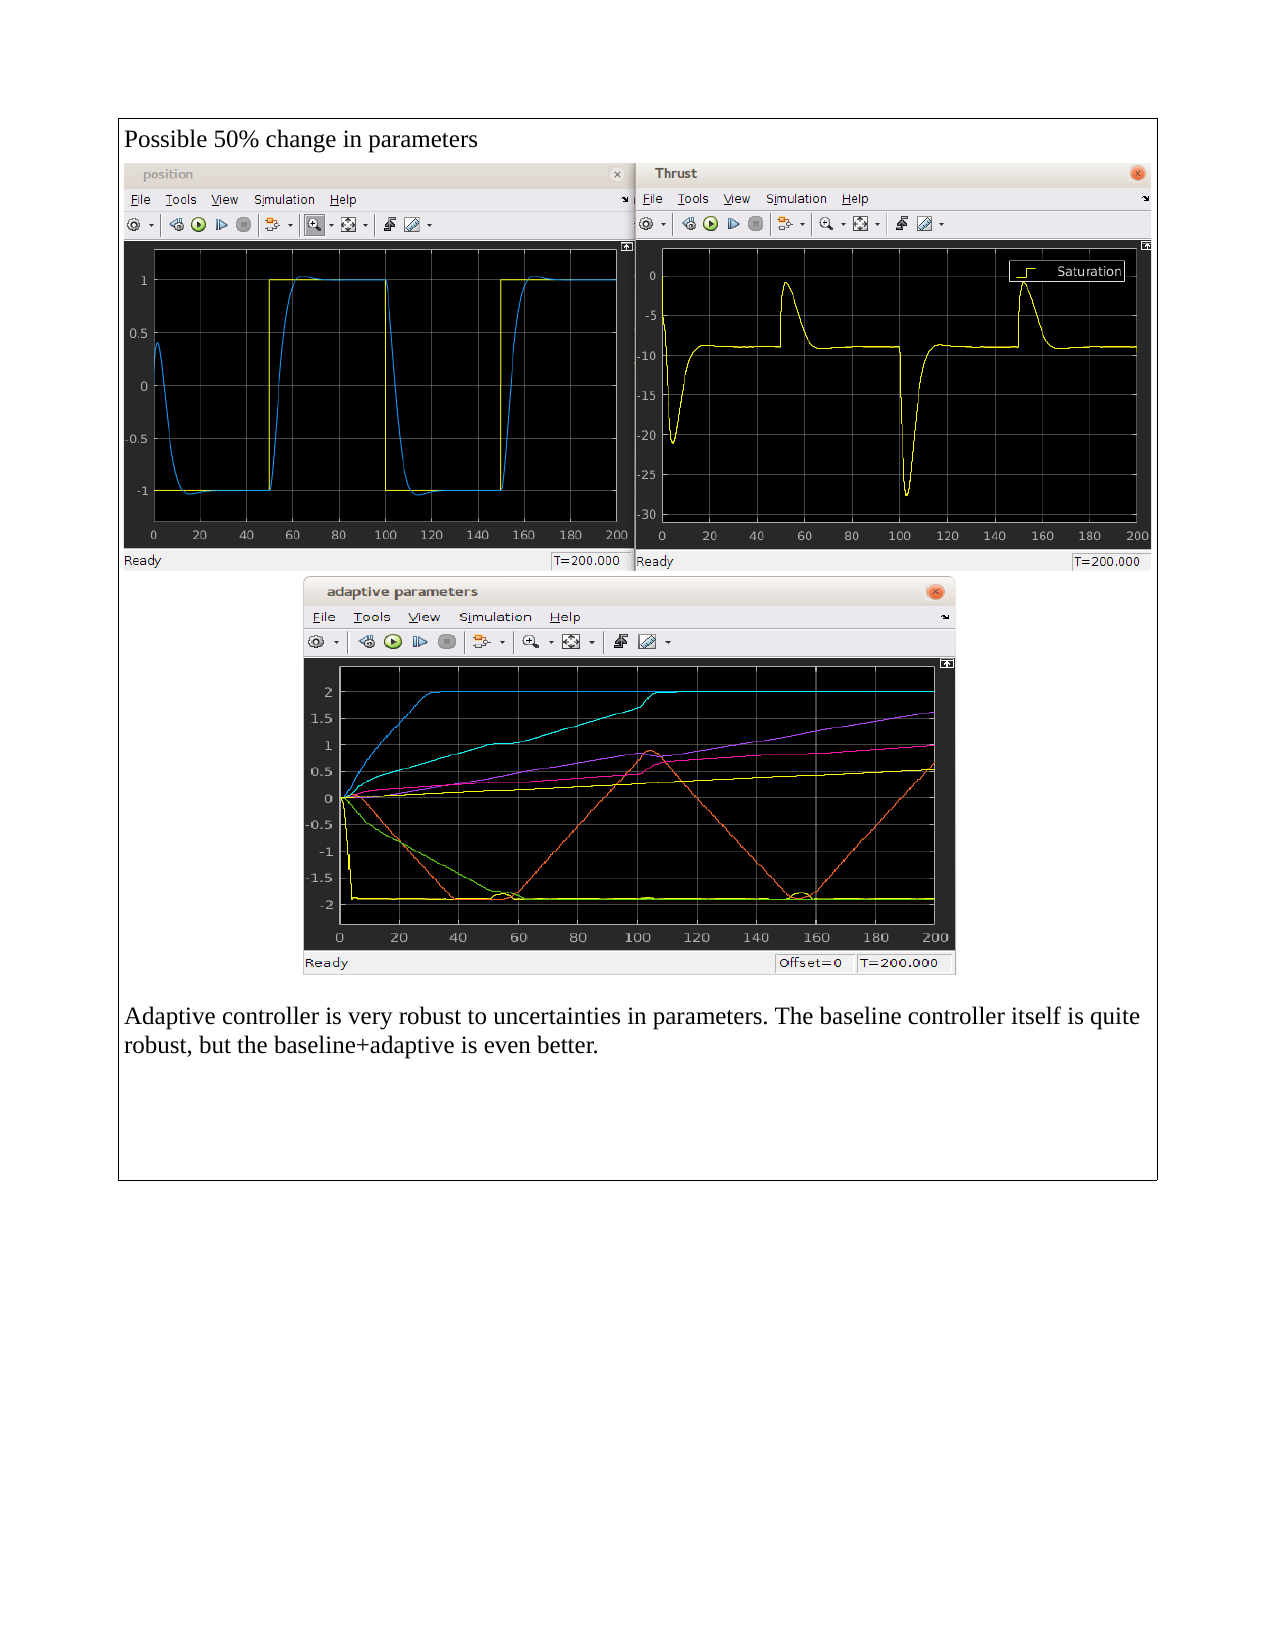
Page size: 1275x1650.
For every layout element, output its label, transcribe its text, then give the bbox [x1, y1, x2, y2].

picture [123, 163, 1152, 571]
table_header Possible 50% change in parameters Adaptive controller is very robust to uncertainties in parameters. The baseline controller itself is quite robust, but the baseline+adaptive is even better. [119, 119, 1157, 1179]
picture [303, 576, 957, 975]
